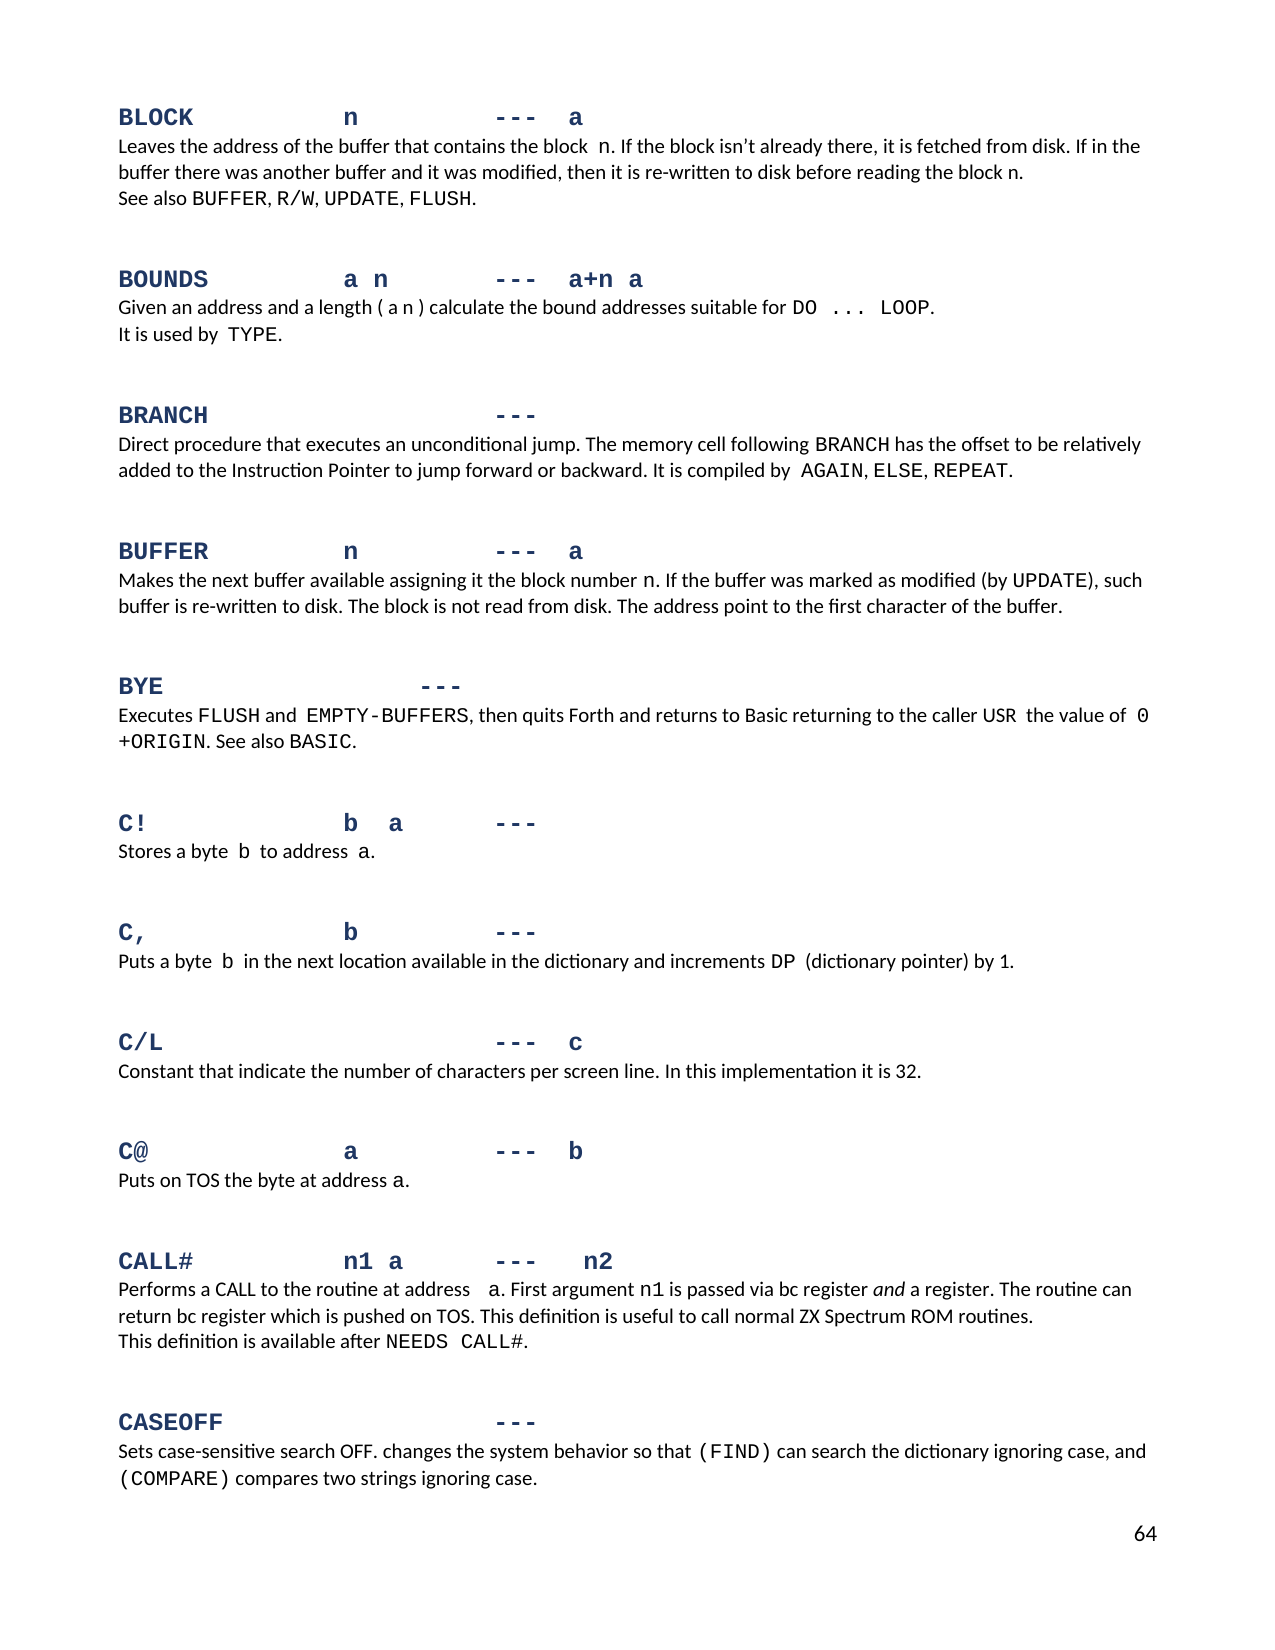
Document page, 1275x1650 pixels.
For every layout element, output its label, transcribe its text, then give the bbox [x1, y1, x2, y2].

text Puts a byte b in the next location available in the dictionary and increments DP (dictionary pointer) by 1. [118, 948, 1157, 975]
text Executes FLUSH and EMPTY-BUFFERS, then quits Forth and returns to Basic returning to the caller USR the value of 0 +ORIGIN. See also BASIC. [118, 702, 1157, 755]
text This definition is available after NEEDS CALL#. [118, 1328, 1157, 1355]
text Stores a byte b to address a. [118, 838, 1157, 865]
text Constant that indicate the number of characters per screen line. In this implementation it is 32. [118, 1058, 1157, 1083]
subtitle BUFFER n --- a [118, 539, 1157, 567]
subtitle C/L --- c [118, 1030, 1157, 1058]
text See also BUFFER, R/W, UPDATE, FLUSH. [118, 185, 1157, 211]
subtitle C! b a --- [118, 810, 1157, 838]
text Sets case-sensitive search OFF. changes the system behavior so that (FIND) can search the dictionary ignoring case, and (COMPARE) compares two strings ignoring case. [118, 1438, 1157, 1491]
subtitle BRANCH --- [118, 402, 1157, 431]
subtitle CASEOFF --- [118, 1410, 1157, 1438]
subtitle BOUNDS a n --- a+n a [118, 266, 1157, 294]
text Puts on TOS the byte at address a. [118, 1167, 1157, 1193]
text Given an address and a length ( a n ) calculate the bound addresses suitable for DO ... LOOP. [118, 294, 1157, 321]
text Direct procedure that executes an unconditional jump. The memory cell following BRANCH has the offset to be relatively added to the Instruction Pointer to jump forward or backward. It is compiled by AGAIN, ELSE, REPEAT. [118, 431, 1157, 484]
subtitle BYE --- [118, 674, 1157, 702]
text Performs a CALL to the routine at address a. First argument n1 is passed via bc register and a register. The routine can return bc register which is pushed on TOS. This definition is useful to call normal ZX Spectrum ROM routines. [118, 1277, 1157, 1328]
subtitle BLOCK n --- a [118, 104, 1157, 133]
text Leaves the address of the buffer that contains the block n. If the block isn’t already there, it is fetched from disk. If in the buffer there was another buffer and it was modified, then it is re-written to disk before reading the block n. [118, 133, 1157, 185]
subtitle C@ a --- b [118, 1138, 1157, 1167]
text It is used by TYPE. [118, 321, 1157, 347]
text Makes the next buffer available assigning it the block number n. If the buffer was marked as modified (by UPDATE), such buffer is re-written to disk. The block is not read from disk. The address point to the first character of the buffer. [118, 567, 1157, 619]
subtitle C, b --- [118, 920, 1157, 948]
subtitle CALL# n1 a --- n2 [118, 1248, 1157, 1277]
